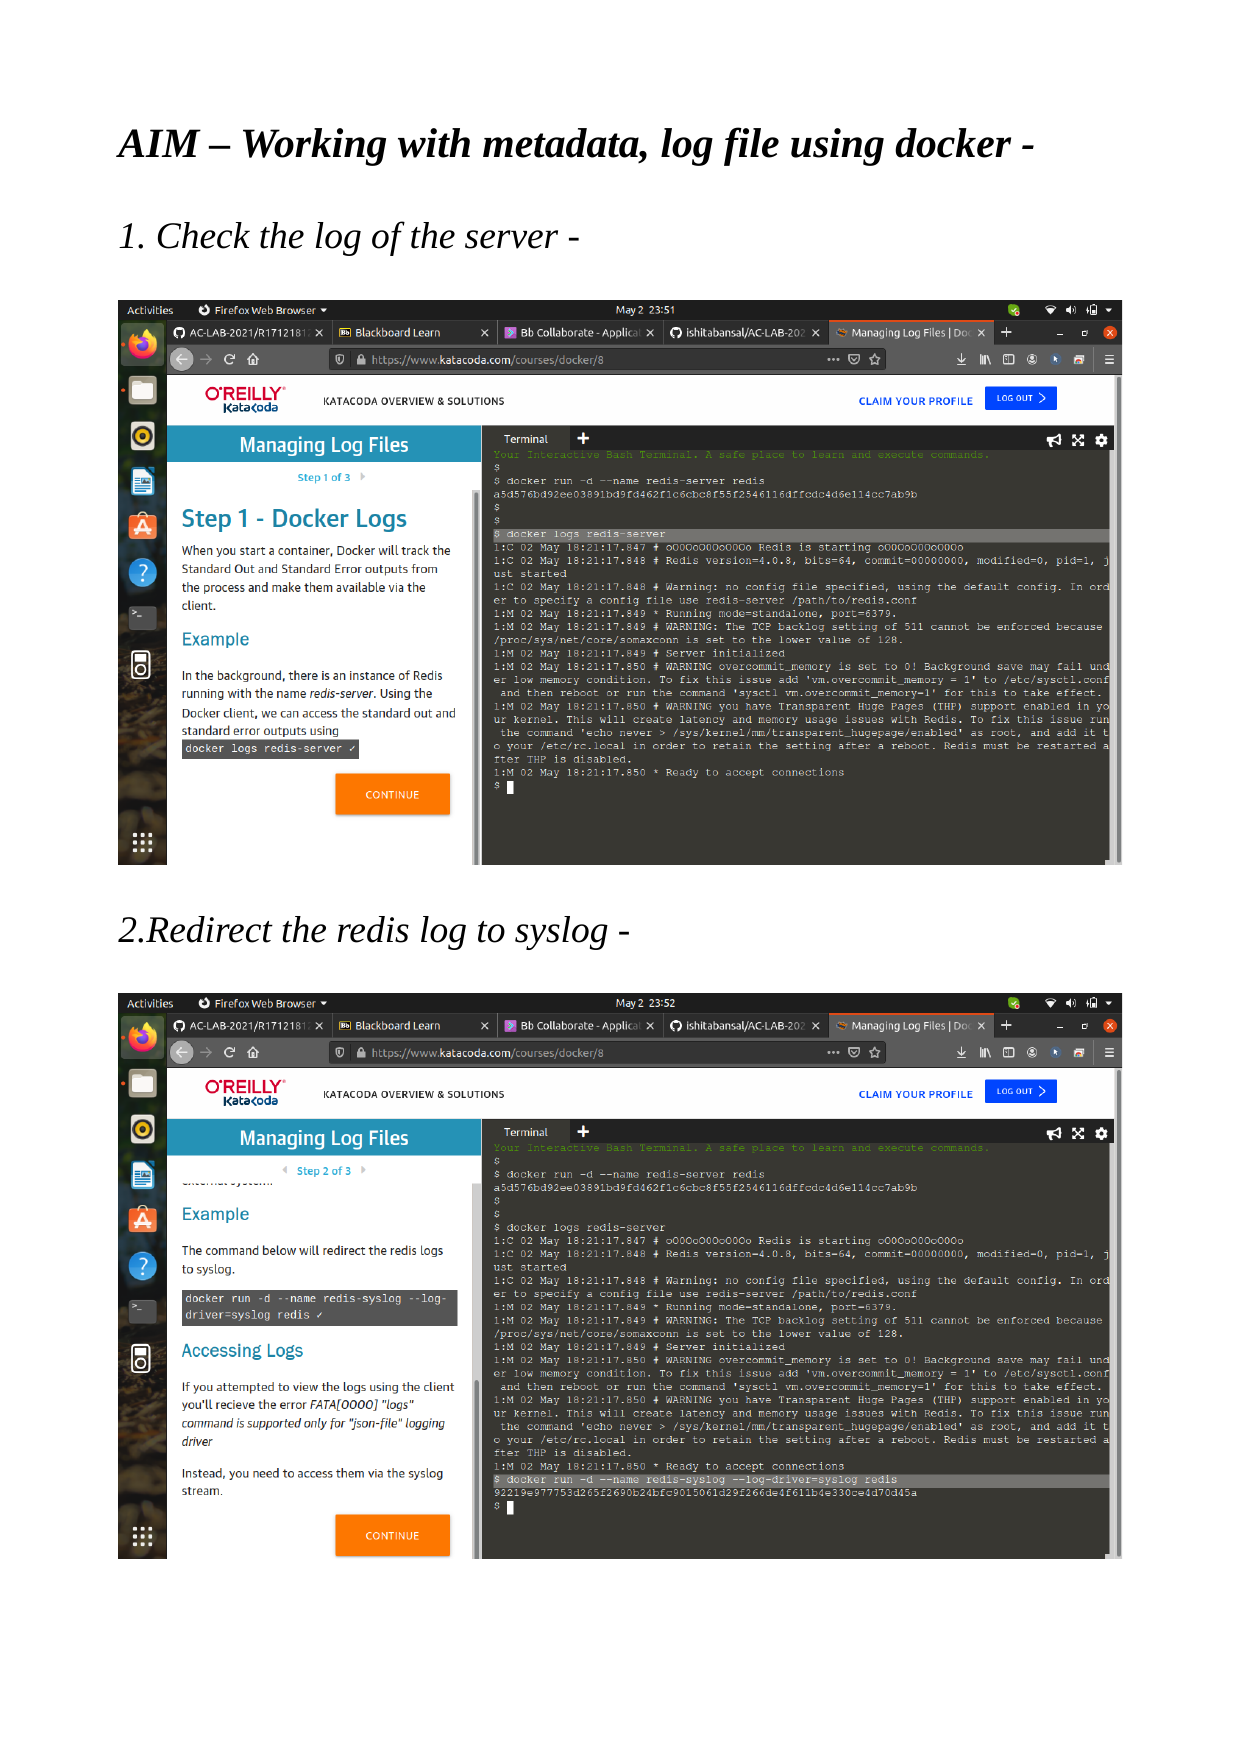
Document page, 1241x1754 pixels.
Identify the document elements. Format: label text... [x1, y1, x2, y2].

text 2.Redirect the redis log to syslog - [118, 908, 1122, 951]
picture [118, 300, 1123, 865]
text AIM – Working with metadata, log file using docker - [118, 118, 1122, 166]
picture [118, 993, 1123, 1559]
text 1. Check the log of the server - [118, 214, 1122, 257]
